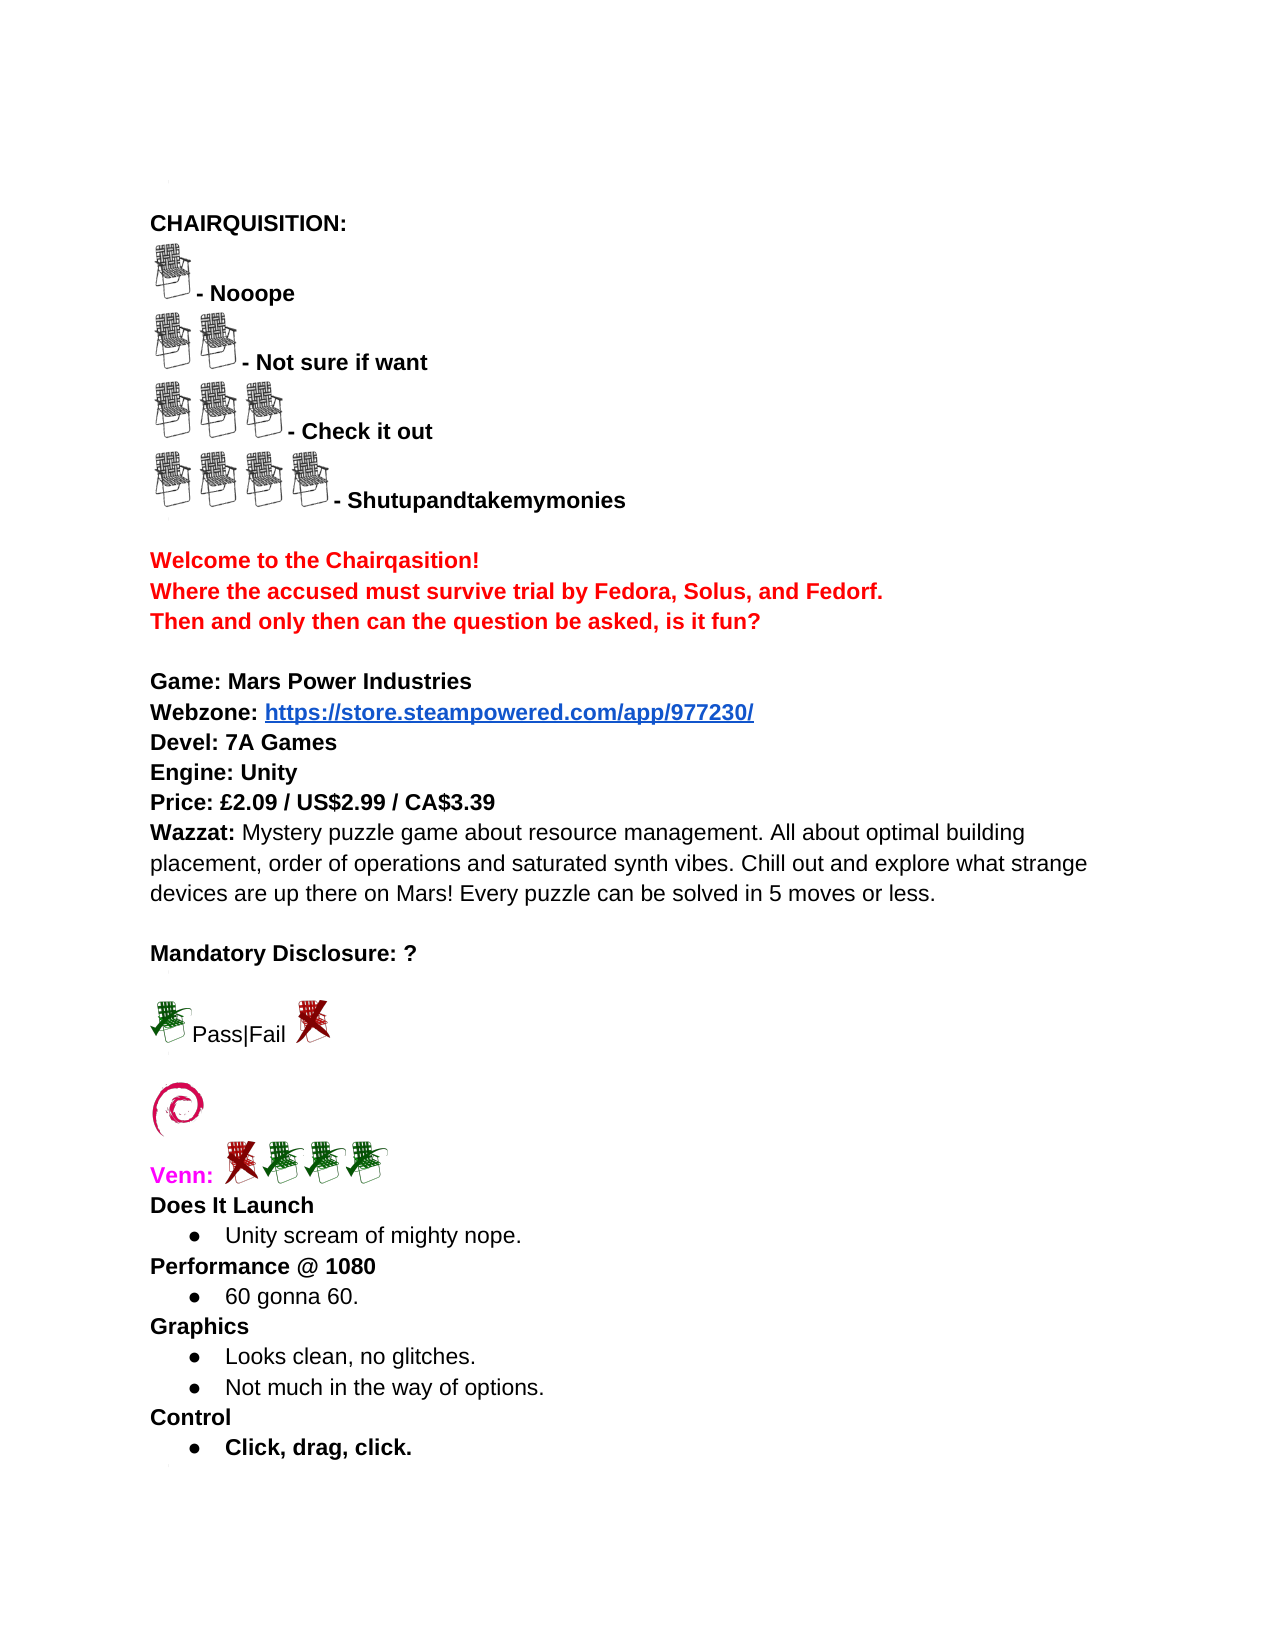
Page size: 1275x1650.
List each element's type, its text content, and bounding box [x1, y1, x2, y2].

text Devel: 7A Games [150, 729, 1125, 755]
list Looks clean, no glitches. [187, 1343, 1125, 1369]
list Not much in the way of options. [187, 1373, 1125, 1400]
text Graphics [150, 1313, 1125, 1339]
text - Not sure if want [150, 310, 1125, 375]
text Then and only then can the question be asked, is it fun? [150, 608, 1125, 634]
picture [150, 378, 288, 440]
text Game: Mars Power Industries [150, 668, 1125, 695]
text Webzone: https://store.steampowered.com/app/977230/ [150, 698, 1125, 725]
text Venn: [150, 1082, 1125, 1188]
text Does It Launch [150, 1192, 1125, 1218]
text CHAIRQUISITION: - Nooope [150, 210, 1125, 306]
picture [150, 448, 334, 509]
picture [150, 1001, 192, 1043]
list Click, drag, click. [187, 1434, 1125, 1460]
text Wazzat: Mystery puzzle game about resource management. All about optimal building placement, order of operations and saturated synth vibes. Chill out and explore what strange devices are up there on Mars! Every puzzle can be solved in 5 moves or less. [150, 819, 1125, 906]
text Price: £2.09 / US$2.99 / CA$3.39 [150, 789, 1125, 816]
picture [220, 1141, 388, 1184]
text - Shutupandtakemymonies [150, 448, 1125, 513]
text Pass|Fail [150, 1001, 1125, 1048]
text Mandatory Disclosure: ? [150, 940, 1125, 967]
list 60 gonna 60. [187, 1283, 1125, 1309]
picture [292, 1000, 335, 1043]
text Control [150, 1404, 1125, 1430]
text Engine: Unity [150, 759, 1125, 785]
text Where the accused must survive trial by Fedora, Solus, and Fedorf. [150, 578, 1125, 604]
text - Check it out [150, 379, 1125, 444]
picture [150, 1081, 206, 1138]
list Unity scream of mighty nope. [187, 1222, 1125, 1249]
picture [150, 309, 242, 371]
text Performance @ 1080 [150, 1253, 1125, 1279]
picture [150, 240, 196, 301]
text Welcome to the Chairqasition! [150, 547, 1125, 574]
